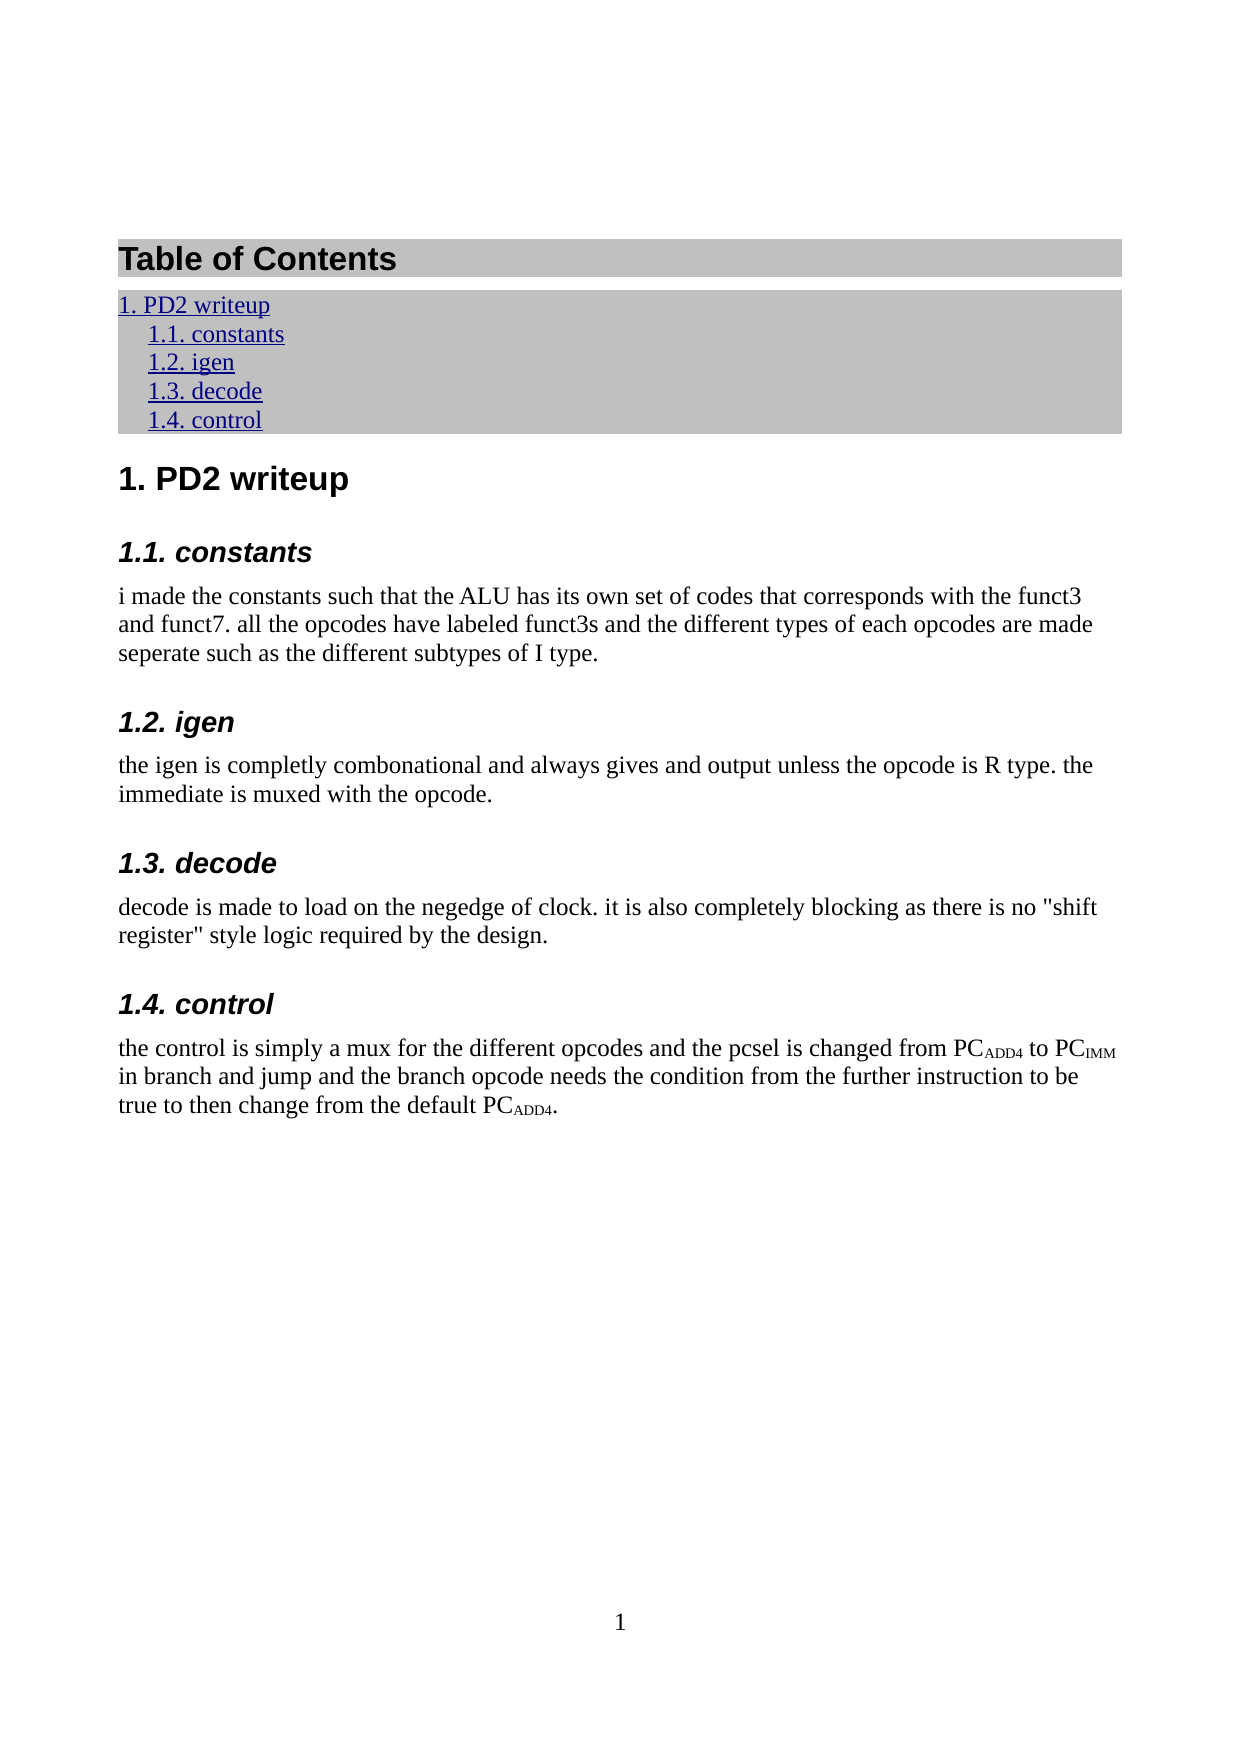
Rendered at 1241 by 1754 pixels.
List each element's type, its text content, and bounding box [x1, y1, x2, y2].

text the control is simply a mux for the different opcodes and the pcsel is changed from PCADD4 to PCIMM in branch and jump and the branch opcode needs the condition from the further instruction to be true to then change from the default PCADD4. [118, 1033, 1122, 1119]
subtitle PD2 writeup [118, 459, 1122, 497]
text the igen is completly combonational and always gives and output unless the opcode is R type. the immediate is muxed with the opcode. [118, 751, 1122, 808]
subtitle decode [118, 846, 1122, 879]
text 1.4. control [148, 405, 1122, 434]
text i made the constants such that the ALU has its own set of codes that corresponds with the funct3 and funct7. all the opcodes have labeled funct3s and the different types of each opcodes are made seperate such as the different subtypes of I type. [118, 581, 1122, 667]
subtitle igen [118, 704, 1122, 738]
text decode is made to load on the negedge of clock. it is also completely blocking as there is no "shift register" style logic required by the design. [118, 892, 1122, 949]
subtitle constants [118, 535, 1122, 568]
subtitle mo@MoPC-Arch [118, 118, 1122, 166]
text 1. PD2 writeup [118, 290, 1122, 319]
subtitle control [118, 987, 1122, 1020]
text 1.3. decode [148, 376, 1122, 405]
text 1.1. constants [148, 319, 1122, 347]
text 1.2. igen [148, 347, 1122, 376]
subtitle Table of Contents [118, 239, 1122, 277]
